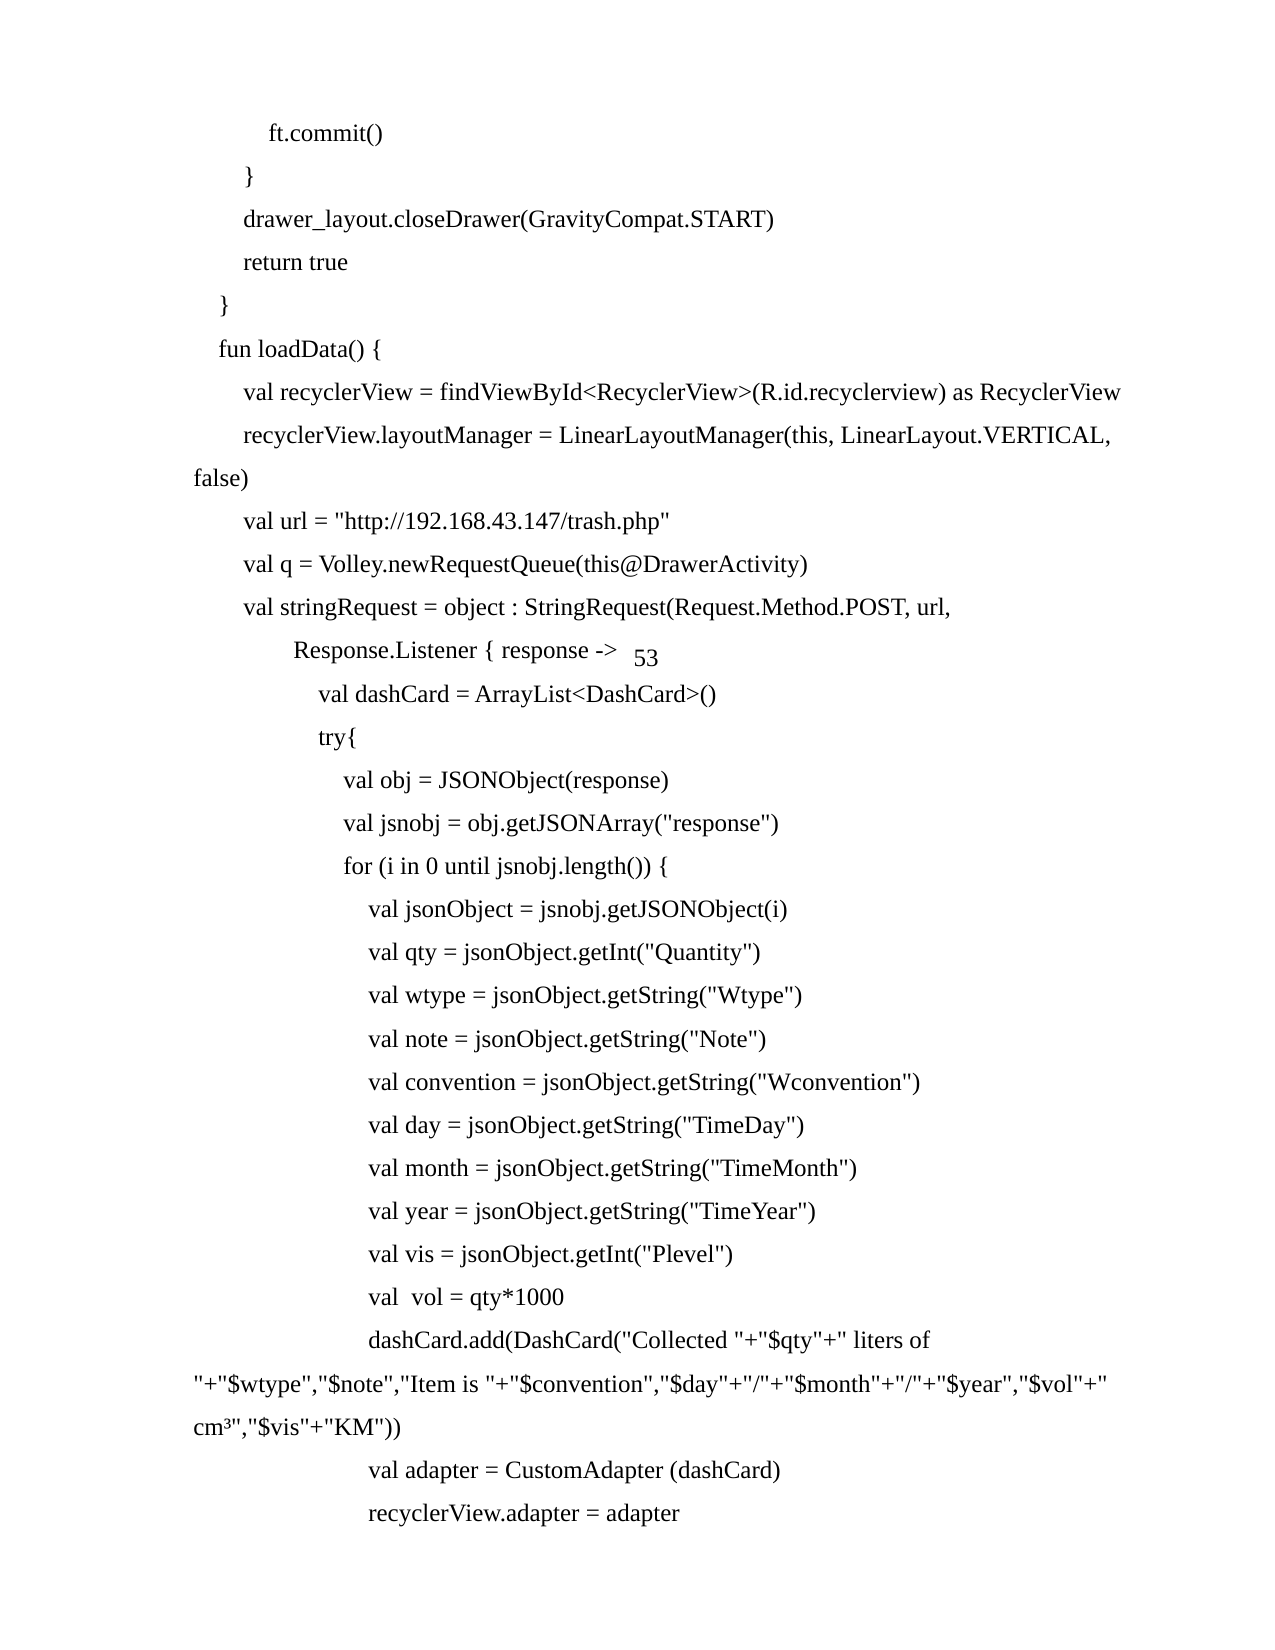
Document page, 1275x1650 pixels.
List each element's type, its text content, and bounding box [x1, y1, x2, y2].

text fun loadData() { [193, 334, 1157, 362]
text val qty = jsonObject.getInt("Quantity") [193, 937, 1157, 966]
text val url = "http://192.168.43.147/trash.php" [193, 506, 1157, 535]
text val stringRequest = object : StringRequest(Request.Method.POST, url, [193, 592, 1157, 621]
text recyclerView.layoutManager = LinearLayoutManager(this, LinearLayout.VERTICAL, false) [193, 420, 1157, 492]
text recyclerView.adapter = adapter [193, 1498, 1157, 1527]
text ft.commit() [193, 118, 1157, 147]
text val q = Volley.newRequestQueue(this@DrawerActivity) [193, 549, 1157, 578]
text val month = jsonObject.getString("TimeMonth") [193, 1153, 1157, 1182]
text for (i in 0 until jsnobj.length()) { [193, 851, 1157, 880]
text drawer_layout.closeDrawer(GravityCompat.START) [193, 204, 1157, 233]
text val convention = jsonObject.getString("Wconvention") [193, 1067, 1157, 1096]
text } [193, 291, 1157, 319]
text val day = jsonObject.getString("TimeDay") [193, 1110, 1157, 1139]
text val adapter = CustomAdapter (dashCard) [193, 1455, 1157, 1484]
text } [193, 161, 1157, 190]
text Response.Listener { response -> [193, 636, 1157, 664]
text return true [193, 247, 1157, 276]
text val dashCard = ArrayList<DashCard>() [193, 679, 1157, 707]
text val jsonObject = jsnobj.getJSONObject(i) [193, 894, 1157, 923]
text val vis = jsonObject.getInt("Plevel") [193, 1239, 1157, 1268]
text val obj = JSONObject(response) [193, 765, 1157, 794]
text dashCard.add(DashCard("Collected "+"$qty"+" liters of "+"$wtype","$note","Item is "+"$convention","$day"+"/"+"$month"+"/"+"$year","$vol"+" cm³","$vis"+"KM")) [193, 1326, 1157, 1441]
text val vol = qty*1000 [193, 1282, 1157, 1311]
text val year = jsonObject.getString("TimeYear") [193, 1196, 1157, 1225]
text try{ [193, 722, 1157, 751]
text val jsnobj = obj.getJSONArray("response") [193, 808, 1157, 837]
text val note = jsonObject.getString("Note") [193, 1024, 1157, 1052]
text val wtype = jsonObject.getString("Wtype") [193, 981, 1157, 1009]
text val recyclerView = findViewById<RecyclerView>(R.id.recyclerview) as RecyclerView [193, 377, 1157, 406]
